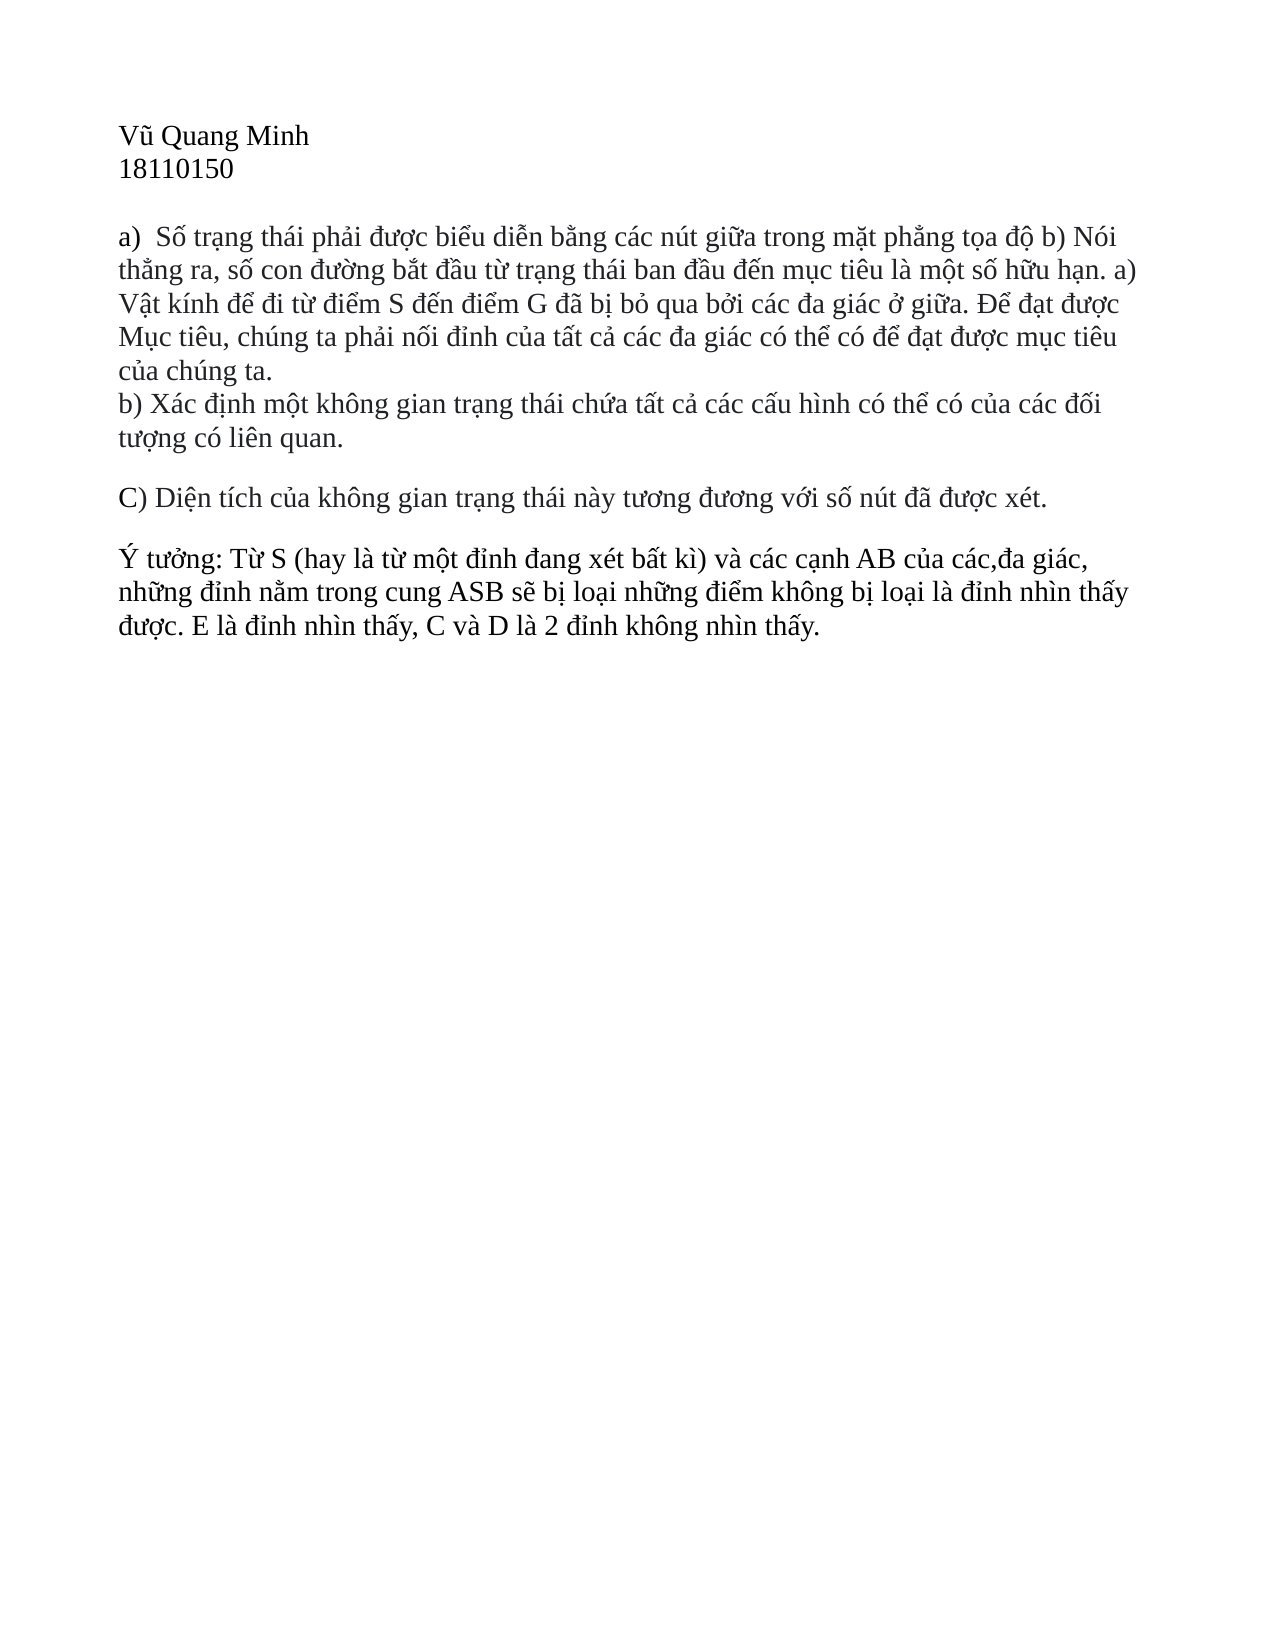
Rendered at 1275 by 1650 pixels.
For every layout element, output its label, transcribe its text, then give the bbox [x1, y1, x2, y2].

text a) Số trạng thái phải được biểu diễn bằng các nút giữa trong mặt phẳng tọa độ b) Nói thẳng ra, số con đường bắt đầu từ trạng thái ban đầu đến mục tiêu là một số hữu hạn. a) Vật kính để đi từ điểm S đến điểm G đã bị bỏ qua bởi các đa giác ở giữa. Để đạt được Mục tiêu, chúng ta phải nối đỉnh của tất cả các đa giác có thể có để đạt được mục tiêu của chúng ta. [118, 219, 1157, 386]
text Vũ Quang Minh [118, 118, 1157, 152]
text 18110150 [118, 152, 1157, 185]
text b) Xác định một không gian trạng thái chứa tất cả các cấu hình có thể có của các đối tượng có liên quan. [118, 386, 1157, 453]
text Ý tưởng: Từ S (hay là từ một đỉnh đang xét bất kì) và các cạnh AB của các,đa giác, những đỉnh nằm trong cung ASB sẽ bị loại những điểm không bị loại là đỉnh nhìn thấy được. E là đỉnh nhìn thấy, C và D là 2 đỉnh không nhìn thấy. [118, 541, 1157, 641]
text C) Diện tích của không gian trạng thái này tương đương với số nút đã được xét. [118, 480, 1157, 514]
